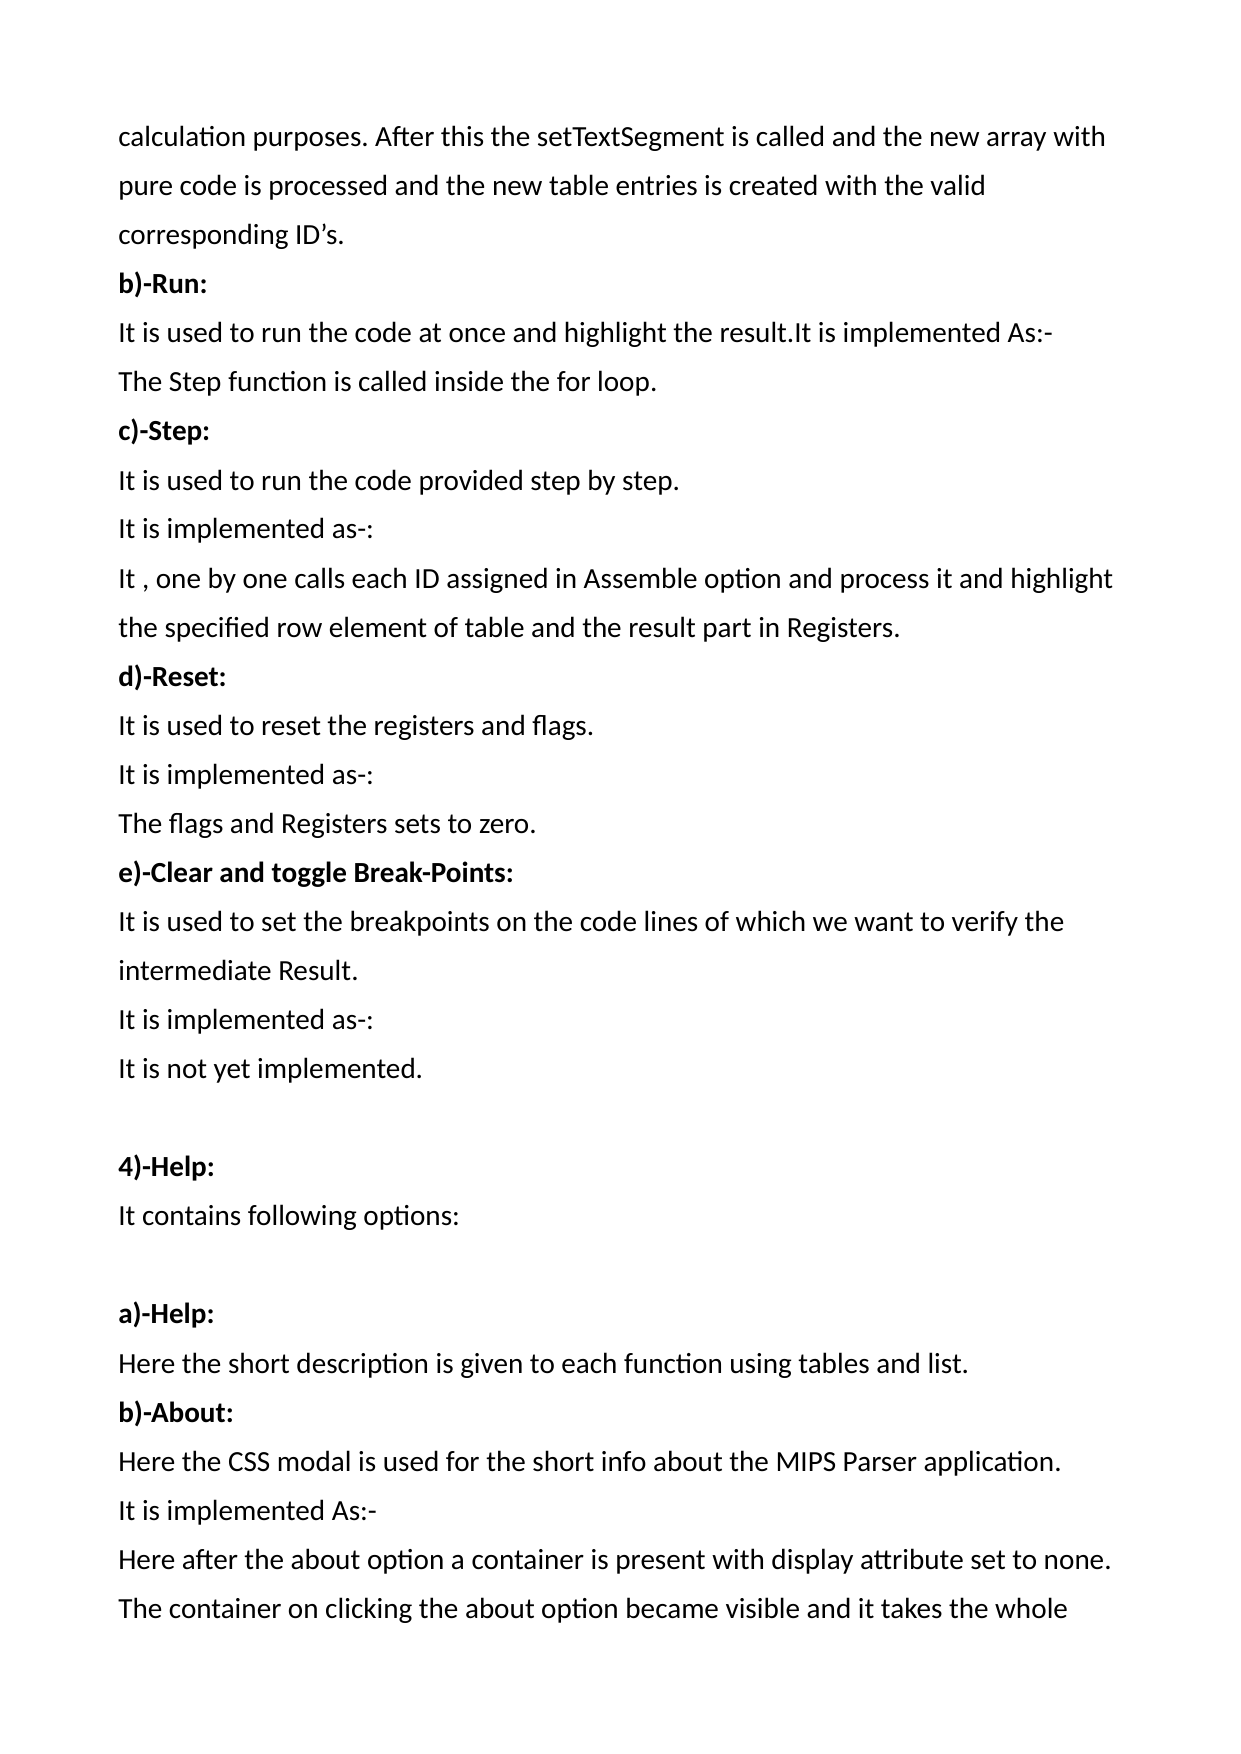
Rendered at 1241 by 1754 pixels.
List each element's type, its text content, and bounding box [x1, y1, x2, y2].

text It is not yet implemented. [118, 1050, 1122, 1086]
text e)-Clear and toggle Break-Points: [118, 854, 1122, 890]
text d)-Reset: [118, 658, 1122, 693]
text It is used to run the code provided step by step. [118, 462, 1122, 497]
text It contains following options: [118, 1197, 1122, 1233]
text It is used to reset the registers and flags. [118, 707, 1122, 742]
text It is implemented as-: [118, 1001, 1122, 1037]
text The Step function is called inside the for loop. [118, 363, 1122, 399]
text b)-Run: [118, 265, 1122, 301]
text c)-Step: [118, 412, 1122, 448]
text It , one by one calls each ID assigned in Assemble option and process it and highlight the specified row element of table and the result part in Registers. [118, 560, 1122, 644]
text a)-Help: [118, 1296, 1122, 1331]
text 4)-Help: [118, 1148, 1122, 1184]
text calculation purposes. After this the setTextSegment is called and the new array with pure code is processed and the new table entries is created with the valid corresponding ID’s. [118, 118, 1122, 252]
text It is used to set the breakpoints on the code lines of which we want to verify the intermediate Result. [118, 903, 1122, 988]
text Here the short description is given to each function using tables and list. [118, 1345, 1122, 1380]
text Here after the about option a container is present with display attribute set to none. The container on clicking the about option became visible and it takes the whole [118, 1541, 1122, 1626]
text It is implemented as-: [118, 511, 1122, 546]
text It is implemented as-: [118, 756, 1122, 792]
text The flags and Registers sets to zero. [118, 805, 1122, 841]
text It is implemented As:- [118, 1492, 1122, 1527]
text b)-About: [118, 1394, 1122, 1429]
text Here the CSS modal is used for the short info about the MIPS Parser application. [118, 1443, 1122, 1478]
text It is used to run the code at once and highlight the result.It is implemented As:- [118, 314, 1122, 350]
